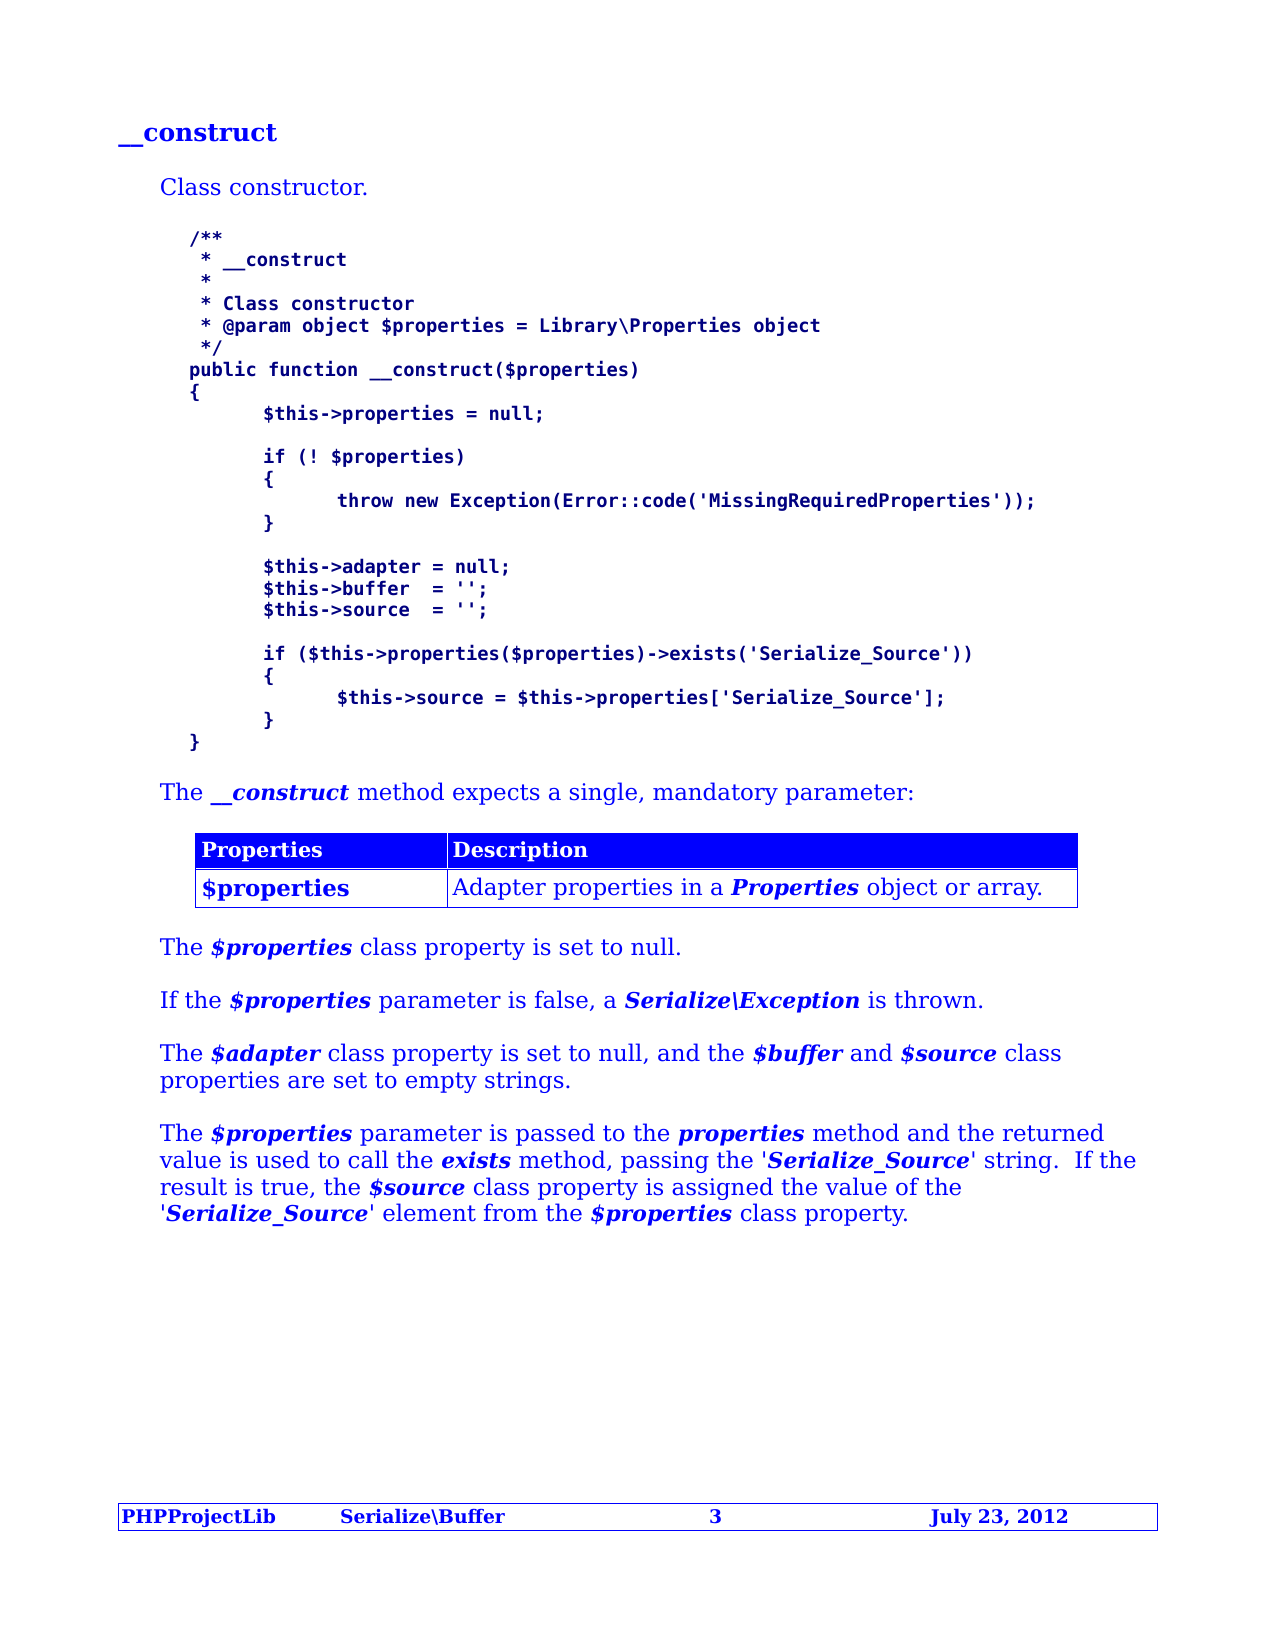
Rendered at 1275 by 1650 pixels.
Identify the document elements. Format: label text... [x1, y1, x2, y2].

text The $properties class property is set to null. [159, 934, 1157, 960]
text Class constructor. [159, 174, 1157, 201]
table_cell Adapter properties in a Properties object or array. [448, 870, 1077, 907]
list throw new Exception(Error::code('MissingRequiredProperties')); [189, 490, 1157, 512]
table_header Description [448, 834, 1077, 868]
list } [189, 512, 1157, 534]
list if ($this->properties($properties)->exists('Serialize_Source')) [189, 643, 1157, 665]
list * Class constructor [189, 293, 1157, 315]
list { [189, 468, 1157, 490]
table_header Properties [196, 834, 447, 868]
list $this->source = ''; [189, 599, 1157, 621]
list { [189, 381, 1157, 402]
list $this->source = $this->properties['Serialize_Source']; [189, 687, 1157, 709]
title __construct [118, 118, 1157, 147]
list if (! $properties) [189, 446, 1157, 468]
list $this->adapter = null; [189, 556, 1157, 577]
text The __construct method expects a single, mandatory parameter: [159, 779, 1157, 806]
list * __construct [189, 249, 1157, 271]
text The $adapter class property is set to null, and the $buffer and $source class properties are set to empty strings. [159, 1040, 1157, 1094]
list $this->buffer = ''; [189, 577, 1157, 599]
list $this->properties = null; [189, 402, 1157, 424]
list * @param object $properties = Library\Properties object [189, 315, 1157, 337]
list /** [189, 227, 1157, 249]
table_cell $properties [196, 870, 447, 907]
list } [189, 731, 1157, 752]
list public function __construct($properties) [189, 359, 1157, 381]
list } [189, 709, 1157, 731]
text If the $properties parameter is false, a Serialize\Exception is thrown. [159, 987, 1157, 1014]
list */ [189, 337, 1157, 359]
text The $properties parameter is passed to the properties method and the returned value is used to call the exists method, passing the 'Serialize_Source' string. If the result is true, the $source class property is assigned the value of the 'Serialize_Source' element from the $properties class property. [159, 1120, 1157, 1227]
list { [189, 665, 1157, 687]
list * [189, 271, 1157, 293]
